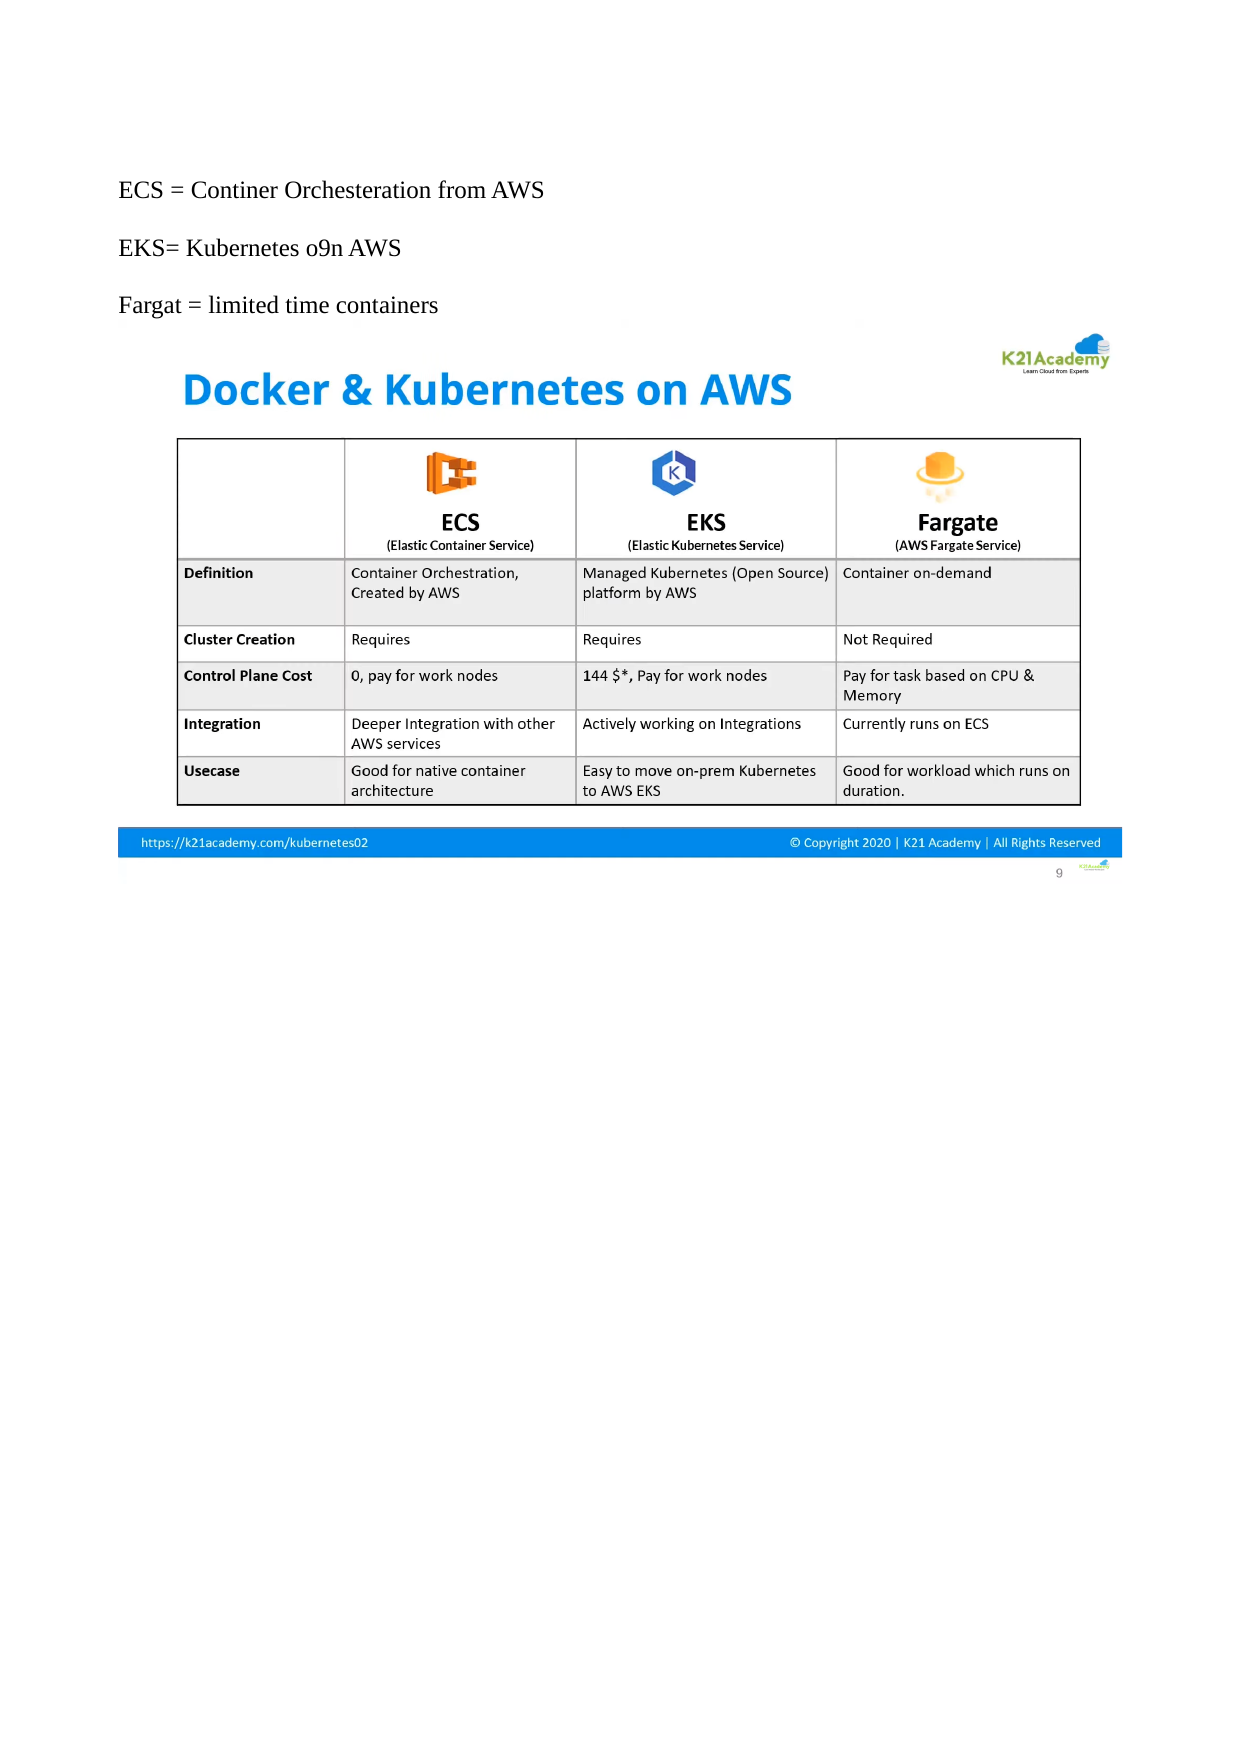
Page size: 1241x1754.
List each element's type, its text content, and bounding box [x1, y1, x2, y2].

text Fargat = limited time containers [118, 291, 1122, 319]
text ECS = Continer Orchesteration from AWS [118, 176, 1122, 204]
picture [118, 319, 1123, 884]
text EKS= Kubernetes o9n AWS [118, 233, 1122, 262]
